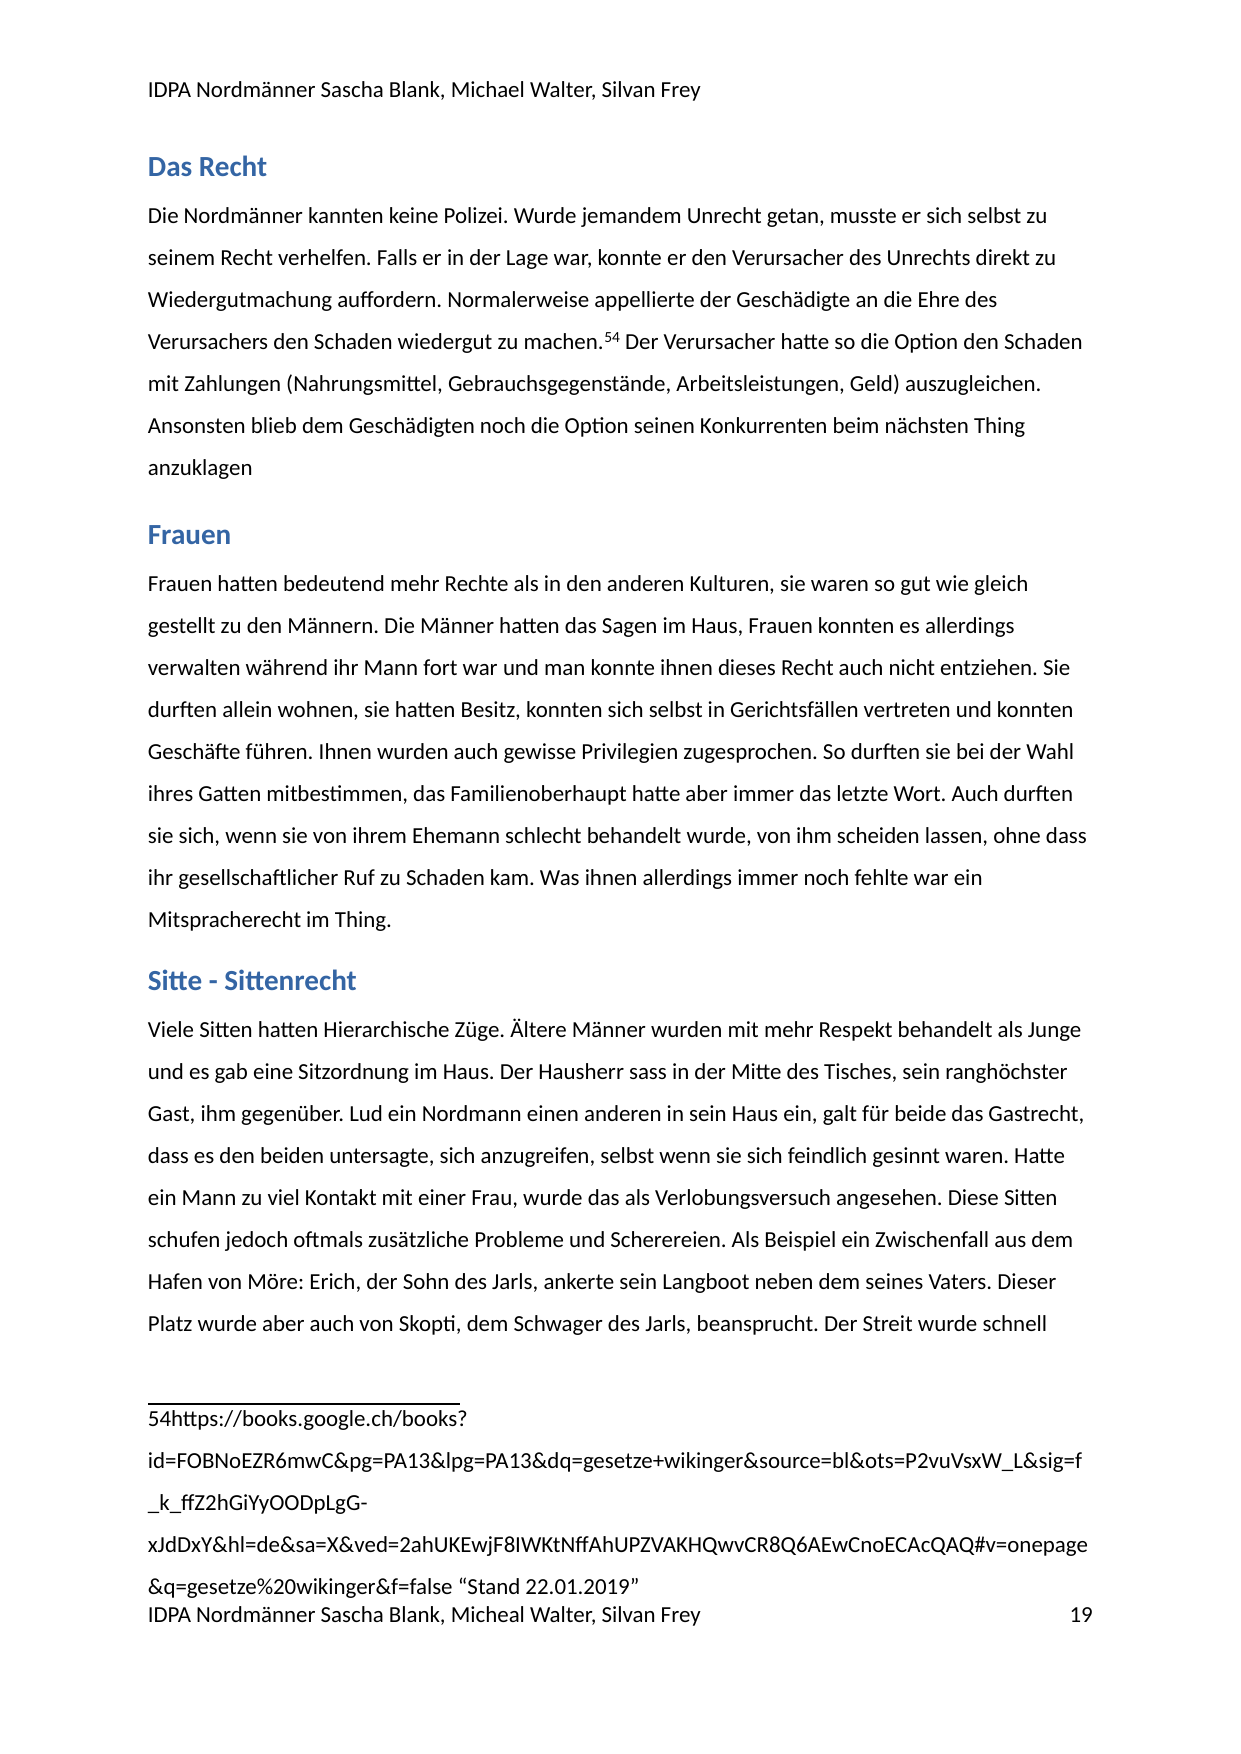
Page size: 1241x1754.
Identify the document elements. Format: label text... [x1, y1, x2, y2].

subtitle Sitte - Sittenrecht [148, 962, 1093, 997]
subtitle Das Recht [148, 148, 1093, 183]
text Die Nordmänner kannten keine Polizei. Wurde jemandem Unrecht getan, musste er sich selbst zu seinem Recht verhelfen. Falls er in der Lage war, konnte er den Verursacher des Unrechts direkt zu Wiedergutmachung auffordern. Normalerweise appellierte der Geschädigte an die Ehre des Verursachers den Schaden wiedergut zu machen. Der Verursacher hatte so die Option den Schaden mit Zahlungen (Nahrungsmittel, Gebrauchsgegenstände, Arbeitsleistungen, Geld) auszugleichen. Ansonsten blieb dem Geschädigten noch die Option seinen Konkurrenten beim nächsten Thing anzuklagen [148, 201, 1093, 481]
text Viele Sitten hatten Hierarchische Züge. Ältere Männer wurden mit mehr Respekt behandelt als Junge und es gab eine Sitzordnung im Haus. Der Hausherr sass in der Mitte des Tisches, sein ranghöchster Gast, ihm gegenüber. Lud ein Nordmann einen anderen in sein Haus ein, galt für beide das Gastrecht, dass es den beiden untersagte, sich anzugreifen, selbst wenn sie sich feindlich gesinnt waren. Hatte ein Mann zu viel Kontakt mit einer Frau, wurde das als Verlobungsversuch angesehen. Diese Sitten schufen jedoch oftmals zusätzliche Probleme und Scherereien. Als Beispiel ein Zwischenfall aus dem Hafen von Möre: Erich, der Sohn des Jarls, ankerte sein Langboot neben dem seines Vaters. Dieser Platz wurde aber auch von Skopti, dem Schwager des Jarls, beansprucht. Der Streit wurde schnell [148, 1015, 1093, 1337]
text Frauen hatten bedeutend mehr Rechte als in den anderen Kulturen, sie waren so gut wie gleich gestellt zu den Männern. Die Männer hatten das Sagen im Haus, Frauen konnten es allerdings verwalten während ihr Mann fort war und man konnte ihnen dieses Recht auch nicht entziehen. Sie durften allein wohnen, sie hatten Besitz, konnten sich selbst in Gerichtsfällen vertreten und konnten Geschäfte führen. Ihnen wurden auch gewisse Privilegien zugesprochen. So durften sie bei der Wahl ihres Gatten mitbestimmen, das Familienoberhaupt hatte aber immer das letzte Wort. Auch durften sie sich, wenn sie von ihrem Ehemann schlecht behandelt wurde, von ihm scheiden lassen, ohne dass ihr gesellschaftlicher Ruf zu Schaden kam. Was ihnen allerdings immer noch fehlte war ein Mitspracherecht im Thing. [148, 569, 1093, 933]
subtitle Frauen [148, 516, 1093, 551]
text https://books.google.ch/books?id=FOBNoEZR6mwC&pg=PA13&lpg=PA13&dq=gesetze+wikinger&source=bl&ots=P2vuVsxW_L&sig=f_k_ffZ2hGiYyOODpLgG-xJdDxY&hl=de&sa=X&ved=2ahUKEwjF8IWKtNffAhUPZVAKHQwvCR8Q6AEwCnoECAcQAQ#v=onepage&q=gesetze%20wikinger&f=false “Stand 22.01.2019” [148, 1404, 1093, 1600]
